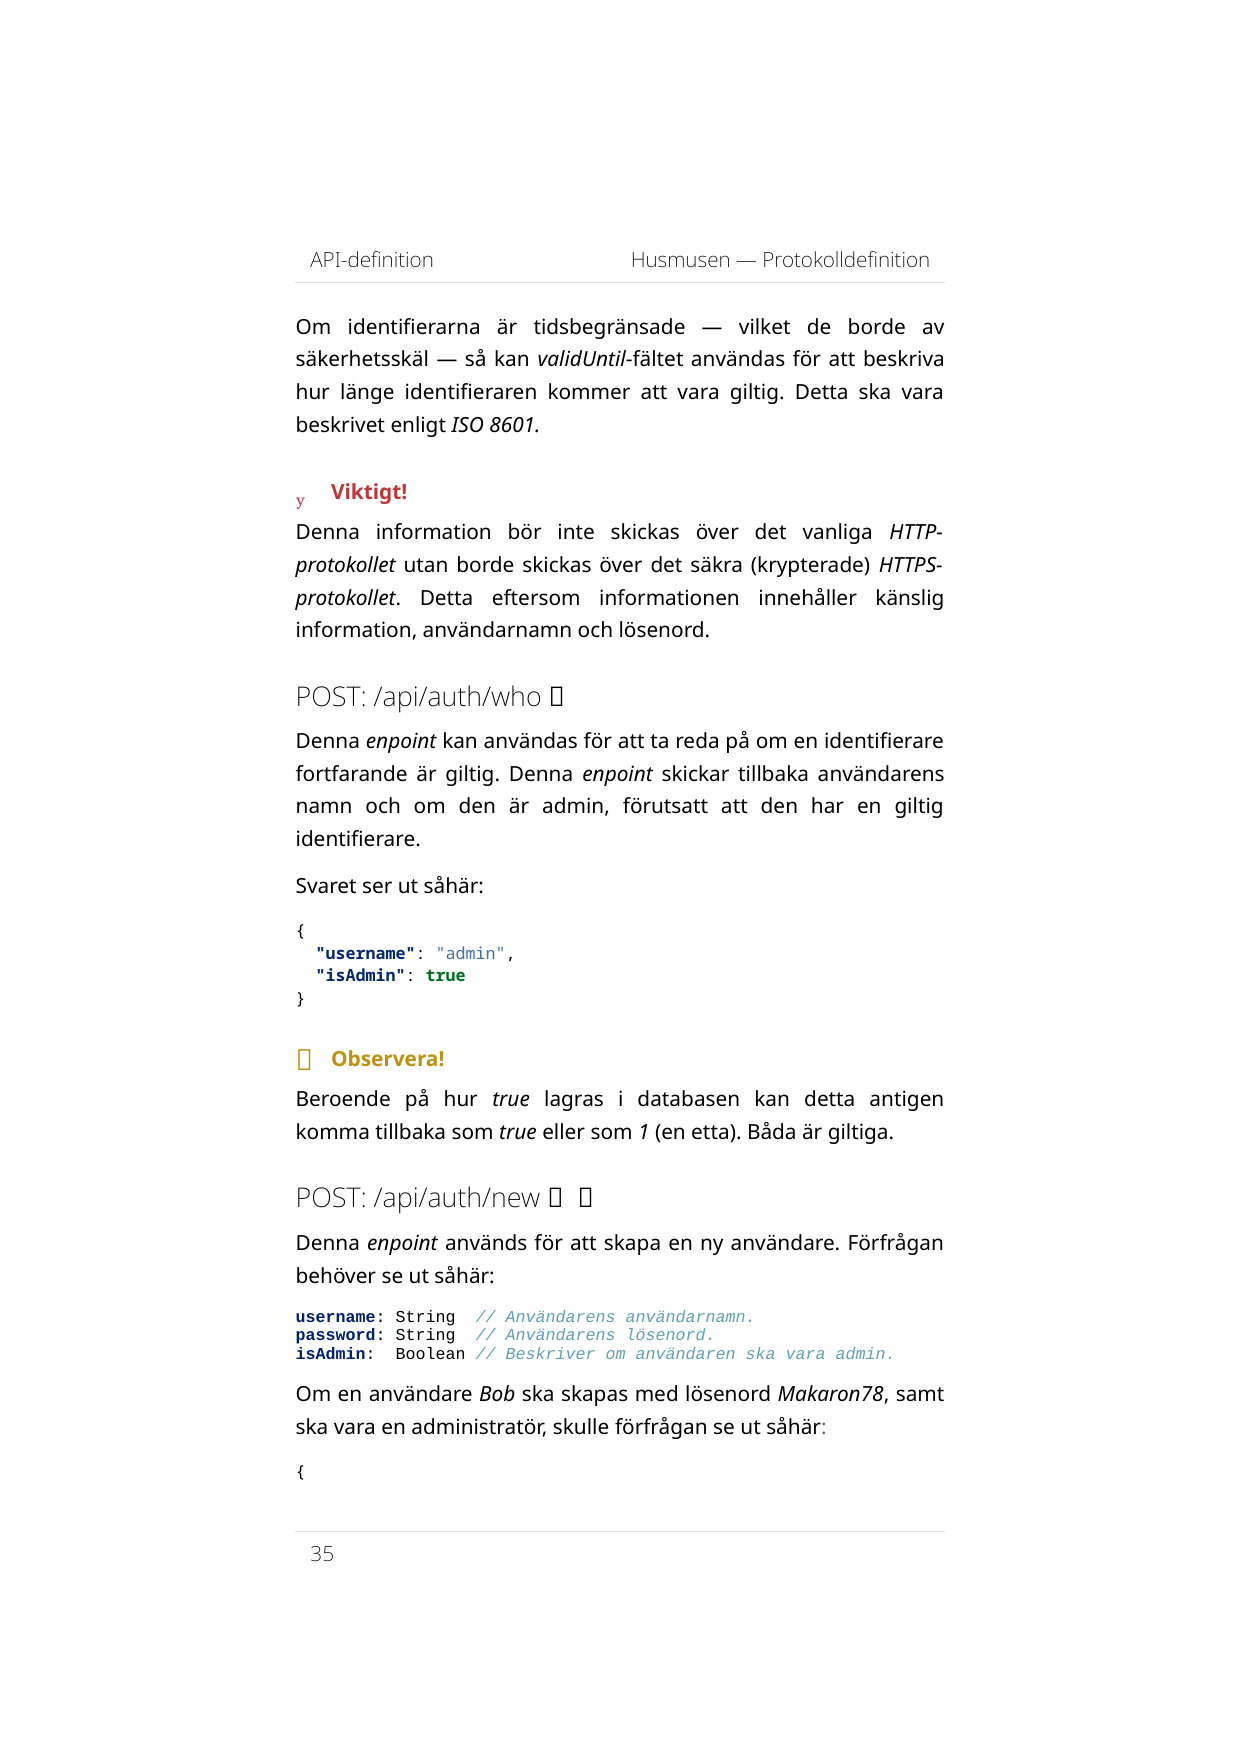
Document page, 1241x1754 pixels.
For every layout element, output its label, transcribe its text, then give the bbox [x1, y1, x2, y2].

text Beroende på hur true lagras i databasen kan detta antigen komma tillbaka som true eller som 1 (en etta). Båda är giltiga. [295, 1084, 945, 1146]
list Viktigt! [295, 472, 945, 511]
text Denna information bör inte skickas över det vanliga HTTP-protokollet utan borde skickas över det säkra (krypterade) HTTPS-protokollet. Detta eftersom informationen innehåller känslig information, användarnamn och lösenord. [295, 517, 945, 644]
text username: String // Användarens användarnamn. [295, 1308, 945, 1327]
subtitle POST: /api/auth/new   [295, 1179, 945, 1216]
text { [295, 918, 945, 941]
list Observera! [295, 1039, 945, 1079]
text Svaret ser ut såhär: [295, 871, 945, 900]
text "username": "admin", [295, 941, 945, 964]
text Om en användare Bob ska skapas med lösenord Makaron78, samt ska vara en administratör, skulle förfrågan se ut såhär: [295, 1379, 945, 1441]
text { [295, 1459, 945, 1482]
text "isAdmin": true [295, 964, 945, 987]
text Denna enpoint används för att skapa en ny användare. Förfrågan behöver se ut såhär: [295, 1228, 945, 1289]
text } [295, 987, 945, 1009]
text isAdmin: Boolean // Beskriver om användaren ska vara admin. [295, 1346, 945, 1365]
text Denna enpoint kan användas för att ta reda på om en identifierare fortfarande är giltig. Denna enpoint skickar tillbaka användarens namn och om den är admin, förutsatt att den har en giltig identifierare. [295, 726, 945, 853]
text password: String // Användarens lösenord. [295, 1327, 945, 1346]
subtitle POST: /api/auth/who  [295, 677, 945, 714]
text Om identifierarna är tidsbegränsade — vilket de borde av säkerhetsskäl — så kan validUntil-fältet användas för att beskriva hur länge identifieraren kommer att vara giltig. Detta ska vara beskrivet enligt ISO 8601. [295, 312, 945, 438]
